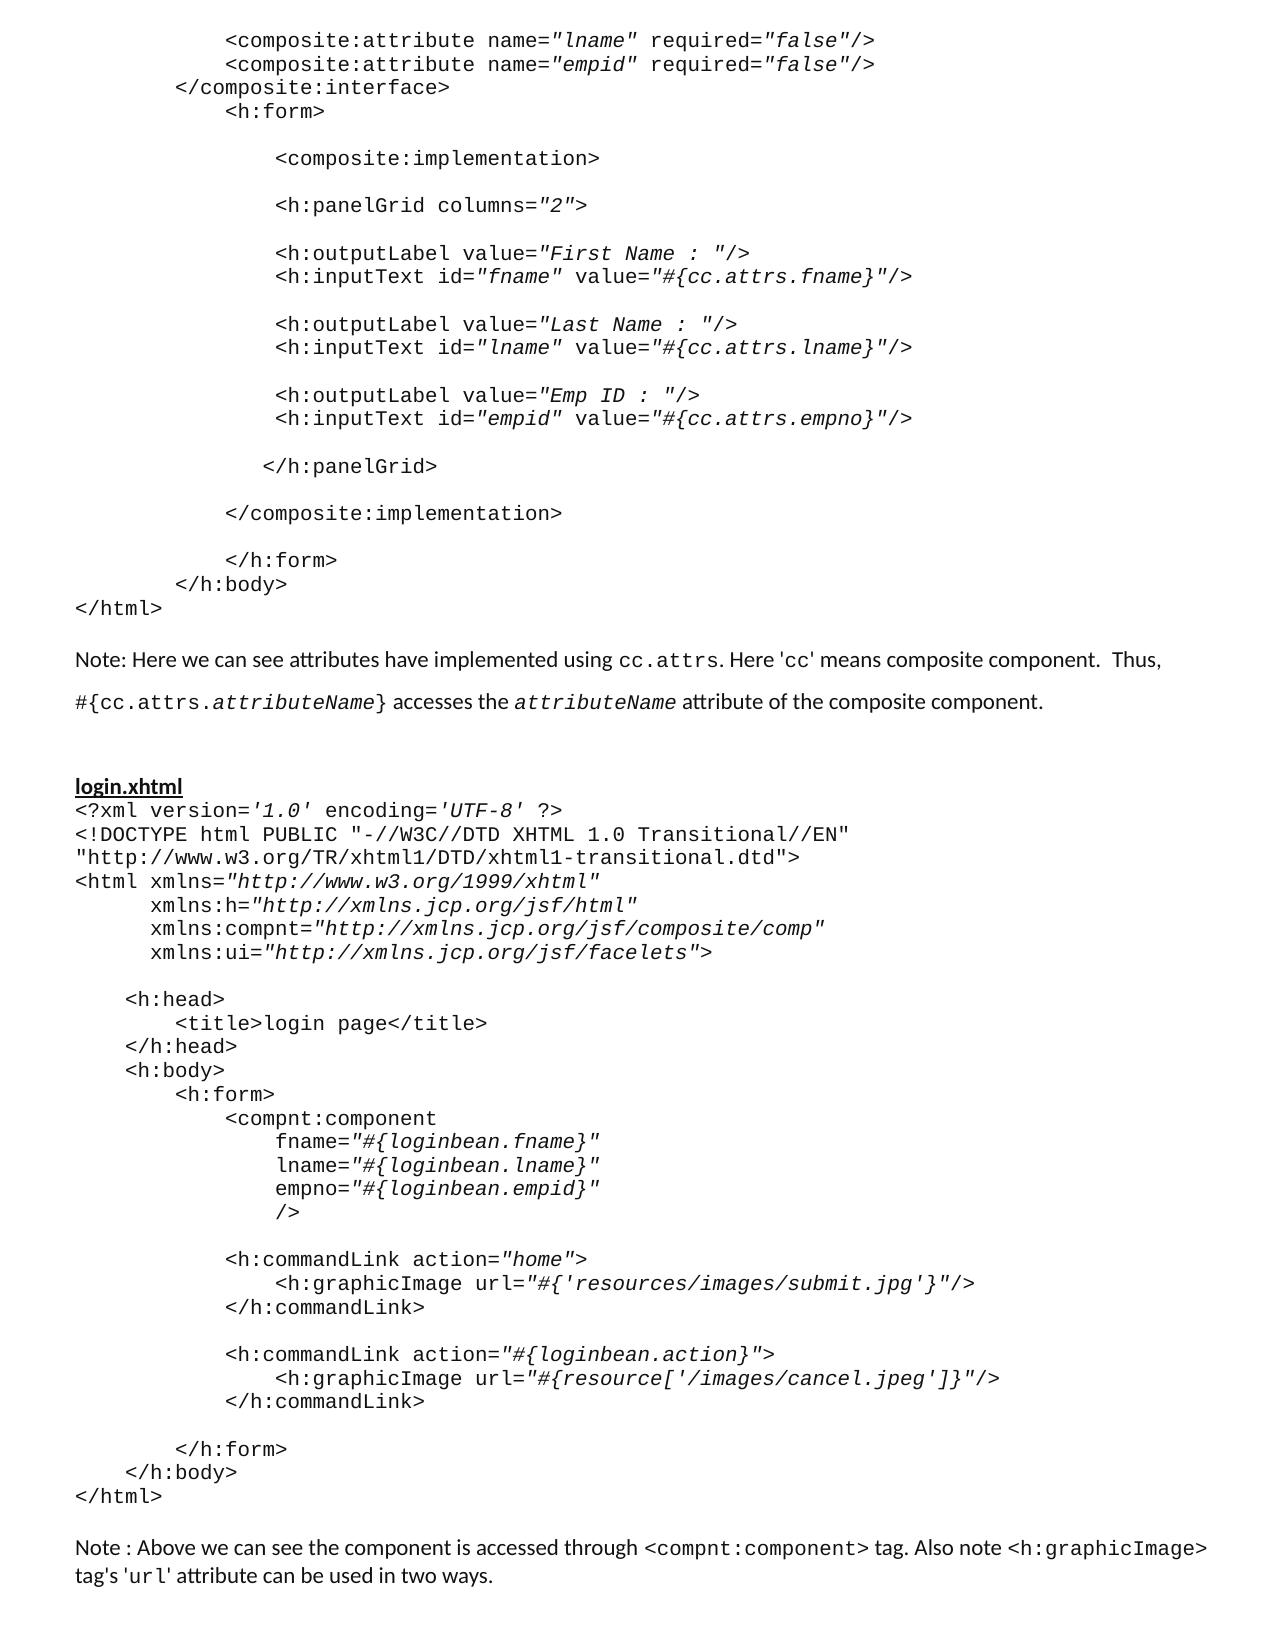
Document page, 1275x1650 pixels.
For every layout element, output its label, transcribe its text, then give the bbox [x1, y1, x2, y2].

text <!DOCTYPE html PUBLIC "-//W3C//DTD XHTML 1.0 Transitional//EN" "http://www.w3.org/TR/xhtml1/DTD/xhtml1-transitional.dtd"> [75, 824, 1245, 871]
text lname="#{loginbean.lname}" [75, 1155, 1245, 1178]
text <composite:implementation> [75, 148, 1245, 172]
text </h:commandLink> [75, 1297, 1245, 1320]
text Note: Here we can see attributes have implemented using cc.attrs. Here 'cc' means composite component. Thus, #{cc.attrs.attributeName} accesses the attributeName attribute of the composite component. [75, 645, 1245, 716]
text <h:outputLabel value="Last Name : "/> [75, 314, 1245, 337]
text <h:outputLabel value="Emp ID : "/> [75, 385, 1245, 408]
text <compnt:component [75, 1107, 1245, 1131]
text /> [75, 1202, 1245, 1226]
text <composite:attribute name="lname" required="false"/> [75, 30, 1245, 54]
text <h:inputText id="fname" value="#{cc.attrs.fname}"/> [75, 266, 1245, 290]
text <h:panelGrid columns="2"> [75, 196, 1245, 219]
text </html> [75, 597, 1245, 621]
text fname="#{loginbean.fname}" [75, 1131, 1245, 1155]
text xmlns:compnt="http://xmlns.jcp.org/jsf/composite/comp" [75, 918, 1245, 942]
text </html> [75, 1486, 1245, 1509]
text <html xmlns="http://www.w3.org/1999/xhtml" [75, 871, 1245, 895]
text <h:outputLabel value="First Name : "/> [75, 243, 1245, 266]
text <composite:attribute name="empid" required="false"/> [75, 54, 1245, 77]
text <h:graphicImage url="#{'resources/images/submit.jpg'}"/> [75, 1273, 1245, 1297]
text <h:commandLink action="home"> [75, 1249, 1245, 1273]
text Note : Above we can see the component is accessed through <compnt:component> tag. Also note <h:graphicImage> tag's 'url' attribute can be used in two ways. [75, 1533, 1245, 1590]
text xmlns:ui="http://xmlns.jcp.org/jsf/facelets"> [75, 942, 1245, 966]
text empno="#{loginbean.empid}" [75, 1178, 1245, 1202]
text <h:body> [75, 1060, 1245, 1084]
text <h:form> [75, 1084, 1245, 1107]
text </h:form> [75, 1438, 1245, 1462]
text </h:head> [75, 1037, 1245, 1060]
text <h:inputText id="empid" value="#{cc.attrs.empno}"/> [75, 408, 1245, 432]
text </h:panelGrid> [75, 456, 1245, 479]
text <h:graphicImage url="#{resource['/images/cancel.jpeg']}"/> [75, 1368, 1245, 1391]
text </h:form> [75, 550, 1245, 574]
text <h:inputText id="lname" value="#{cc.attrs.lname}"/> [75, 337, 1245, 361]
text login.xhtml [75, 772, 1245, 800]
text <h:commandLink action="#{loginbean.action}"> [75, 1344, 1245, 1368]
text <h:head> [75, 989, 1245, 1013]
text <?xml version='1.0' encoding='UTF-8' ?> [75, 800, 1245, 824]
text <title>login page</title> [75, 1013, 1245, 1037]
text </h:body> [75, 1462, 1245, 1486]
text </h:body> [75, 574, 1245, 597]
text </h:commandLink> [75, 1391, 1245, 1415]
text </composite:implementation> [75, 503, 1245, 527]
text </composite:interface> [75, 77, 1245, 101]
text <h:form> [75, 101, 1245, 124]
text xmlns:h="http://xmlns.jcp.org/jsf/html" [75, 895, 1245, 918]
